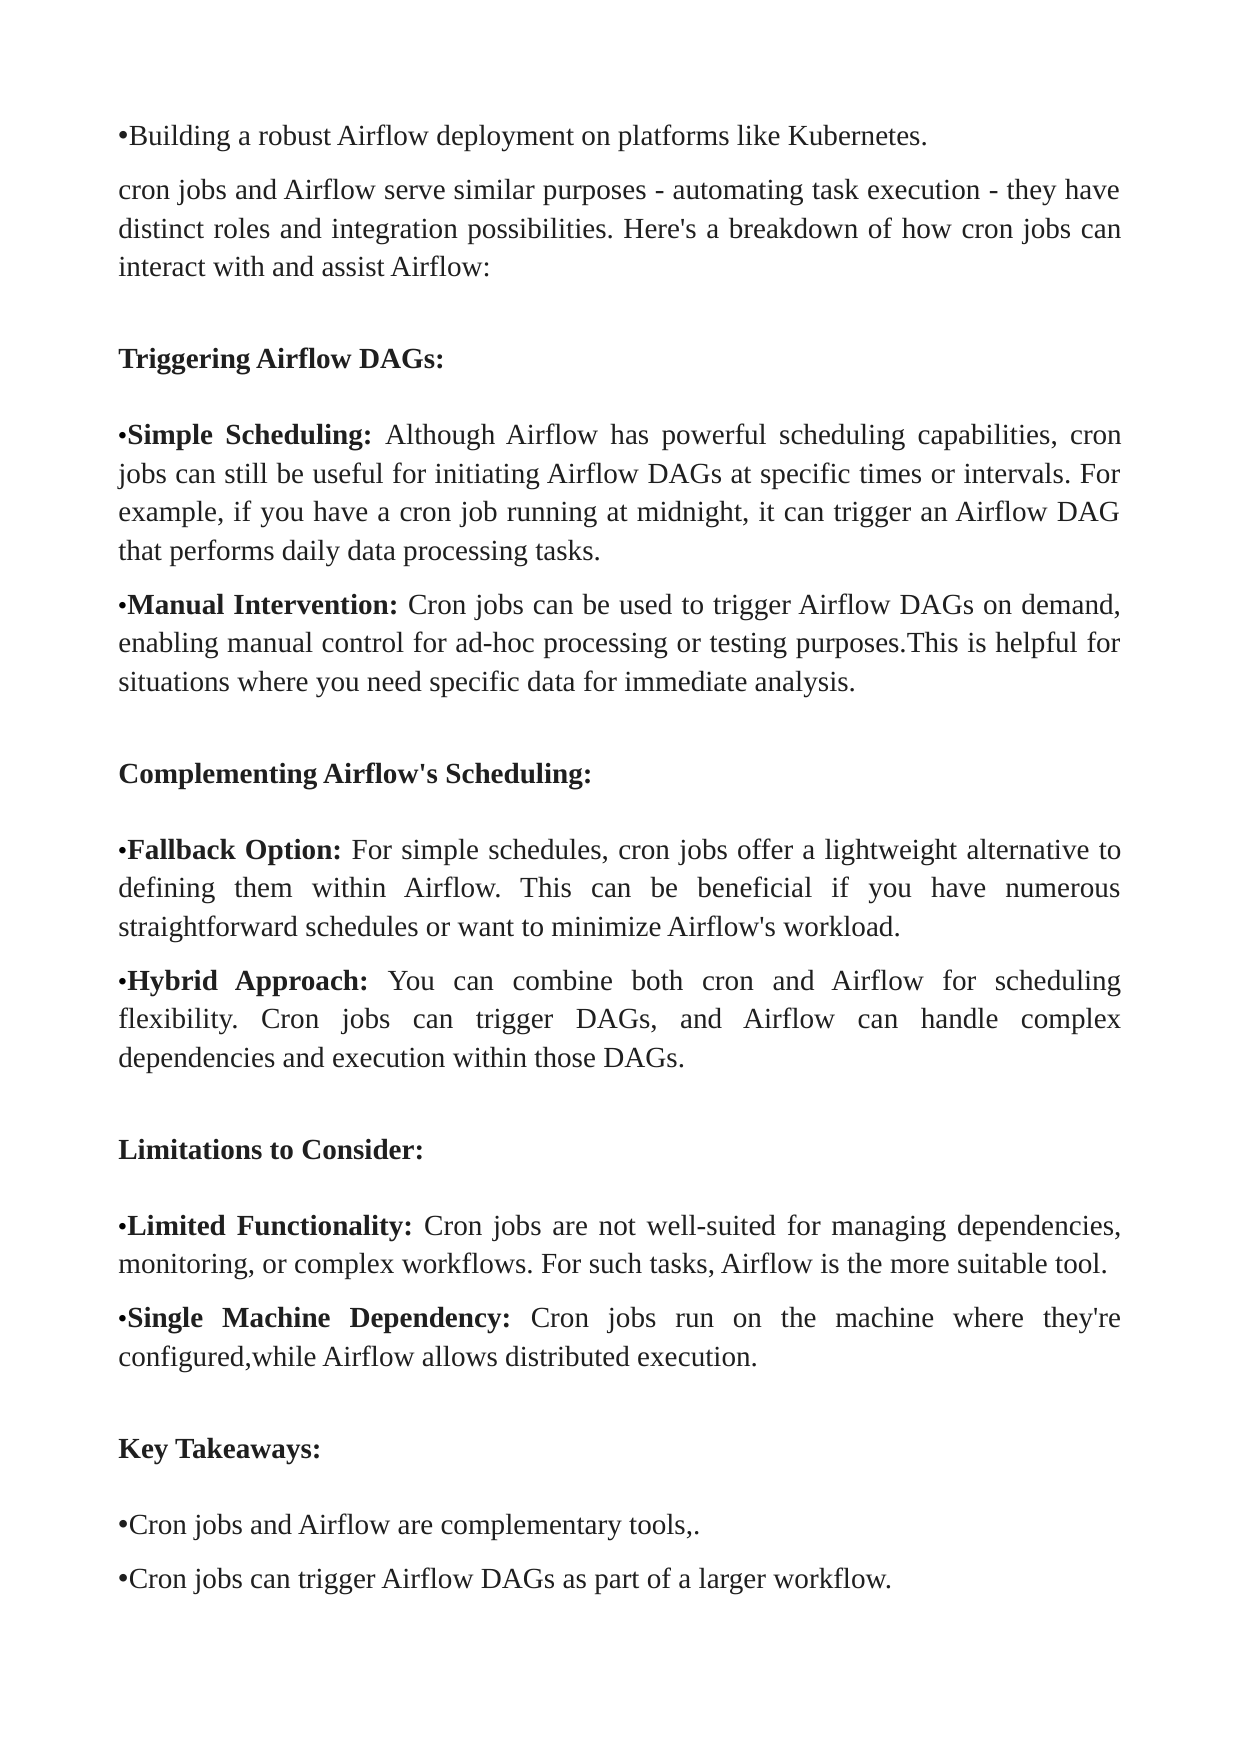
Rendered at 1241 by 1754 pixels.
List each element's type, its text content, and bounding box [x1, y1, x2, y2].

list Hybrid Approach: You can combine both cron and Airflow for scheduling flexibility. Cron jobs can trigger DAGs, and Airflow can handle complex dependencies and execution within those DAGs. [118, 963, 1122, 1074]
list Fallback Option: For simple schedules, cron jobs offer a lightweight alternative to defining them within Airflow. This can be beneficial if you have numerous straightforward schedules or want to minimize Airflow's workload. [118, 832, 1122, 942]
list Simple Scheduling: Although Airflow has powerful scheduling capabilities, cron jobs can still be useful for initiating Airflow DAGs at specific times or intervals. For example, if you have a cron job running at midnight, it can trigger an Airflow DAG that performs daily data processing tasks. [118, 417, 1122, 566]
text Limitations to Consider: [118, 1132, 1122, 1165]
list Cron jobs and Airflow are complementary tools,. [118, 1507, 1122, 1540]
text Complementing Airflow's Scheduling: [118, 756, 1122, 789]
list Manual Intervention: Cron jobs can be used to trigger Airflow DAGs on demand, enabling manual control for ad-hoc processing or testing purposes.This is helpful for situations where you need specific data for immediate analysis. [118, 587, 1122, 698]
list Cron jobs can trigger Airflow DAGs as part of a larger workflow. [118, 1561, 1122, 1595]
text Triggering Airflow DAGs: [118, 341, 1122, 375]
list Single Machine Dependency: Cron jobs run on the machine where they're configured,while Airflow allows distributed execution. [118, 1301, 1122, 1373]
text Key Takeaways: [118, 1431, 1122, 1464]
list Building a robust Airflow deployment on platforms like Kubernetes. [118, 118, 1122, 152]
list Limited Functionality: Cron jobs are not well-suited for managing dependencies, monitoring, or complex workflows. For such tasks, Airflow is the more suitable tool. [118, 1208, 1122, 1280]
text cron jobs and Airflow serve similar purposes - automating task execution - they have distinct roles and integration possibilities. Here's a breakdown of how cron jobs can interact with and assist Airflow: [118, 172, 1122, 283]
